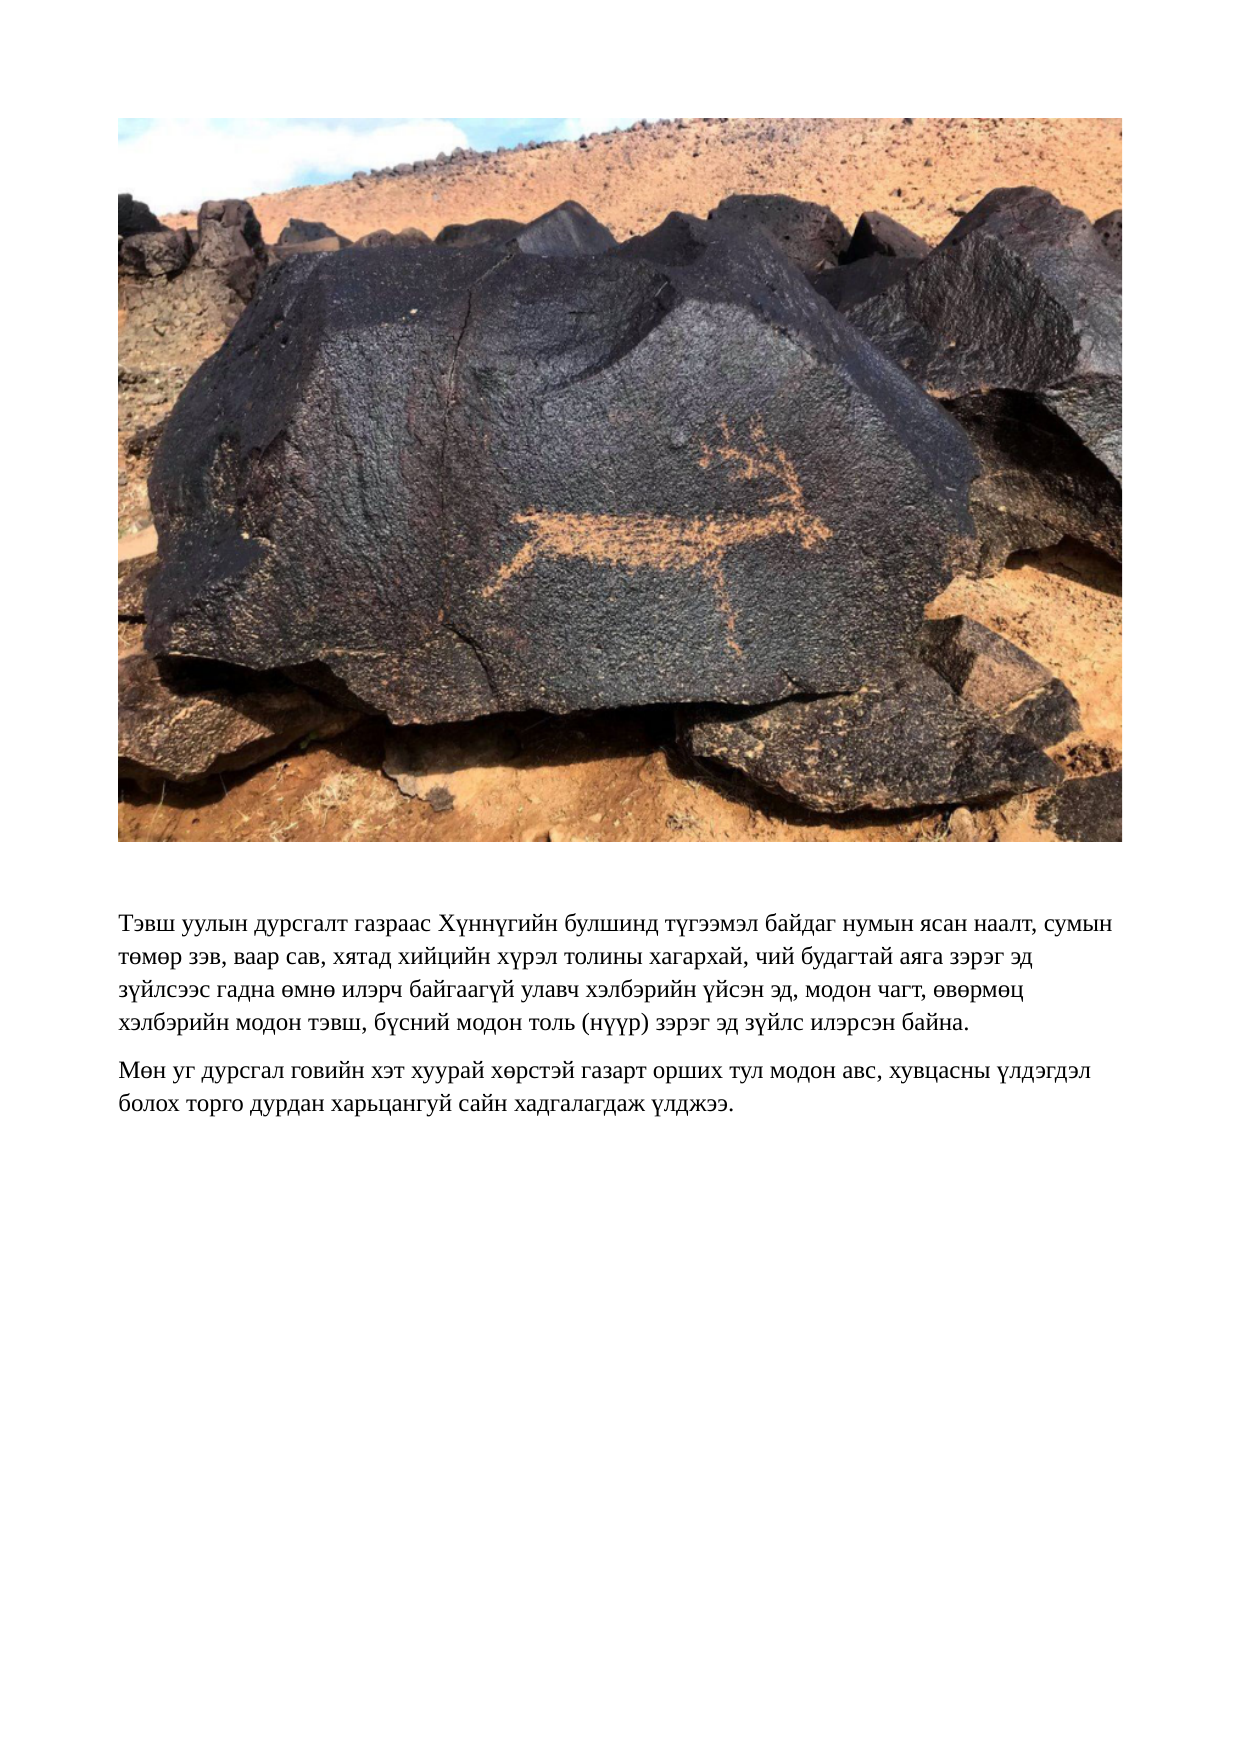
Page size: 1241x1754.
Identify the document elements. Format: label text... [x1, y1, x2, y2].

text Мөн уг дурсгал говийн хэт хуурай хөрстэй газарт орших тул модон авс, хувцасны үлдэгдэл болох торго дурдан харьцангуй сайн хадгалагдаж үлджээ. [118, 1055, 1122, 1116]
text Тэвш уулын дурсгалт газраас Хүннүгийн булшинд түгээмэл байдаг нумын ясан наалт, сумын төмөр зэв, ваар сав, хятад хийцийн хүрэл толины хагархай, чий будагтай аяга зэрэг эд зүйлсээс гадна өмнө илэрч байгаагүй улавч хэлбэрийн үйсэн эд, модон чагт, өвөрмөц хэлбэрийн модон тэвш, бүсний модон толь (нүүр) зэрэг эд зүйлс илэрсэн байна. [118, 908, 1122, 1036]
picture [118, 118, 1123, 842]
